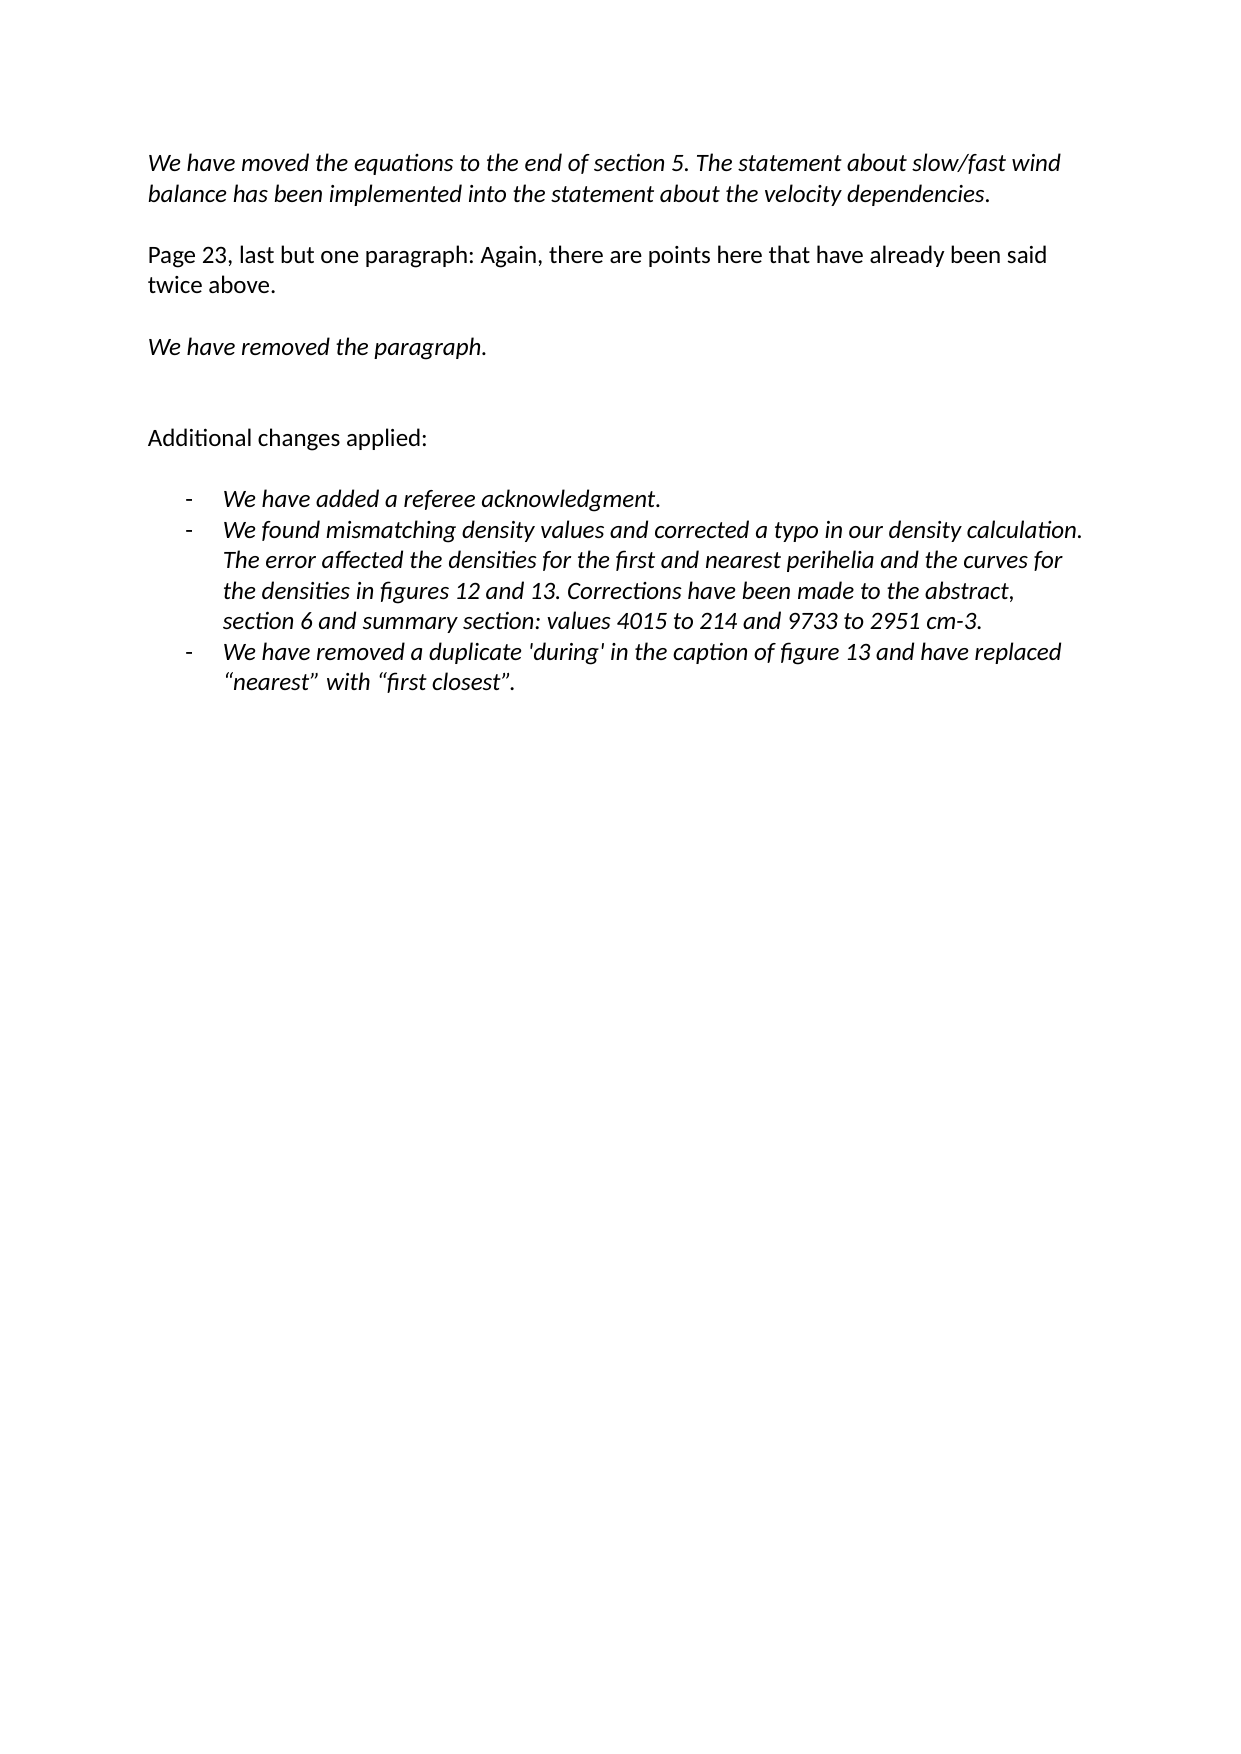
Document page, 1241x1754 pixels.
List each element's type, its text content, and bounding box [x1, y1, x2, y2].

text We have removed the paragraph. [148, 331, 1093, 361]
text Additional changes applied: [148, 422, 1093, 453]
list We found mismatching density values and corrected a typo in our density calculation. The error affected the densities for the first and nearest perihelia and the curves for the densities in figures 12 and 13. Corrections have been made to the abstract, section 6 and summary section: values 4015 to 214 and 9733 to 2951 cm-3. [185, 514, 1093, 636]
list We have added a referee acknowledgment. [185, 483, 1093, 514]
text We have moved the equations to the end of section 5. The statement about slow/fast wind balance has been implemented into the statement about the velocity dependencies. [148, 148, 1093, 209]
text Page 23, last but one paragraph: Again, there are points here that have already been said twice above. [148, 239, 1093, 300]
list We have removed a duplicate 'during' in the caption of figure 13 and have replaced “nearest” with “first closest”. [185, 636, 1093, 697]
